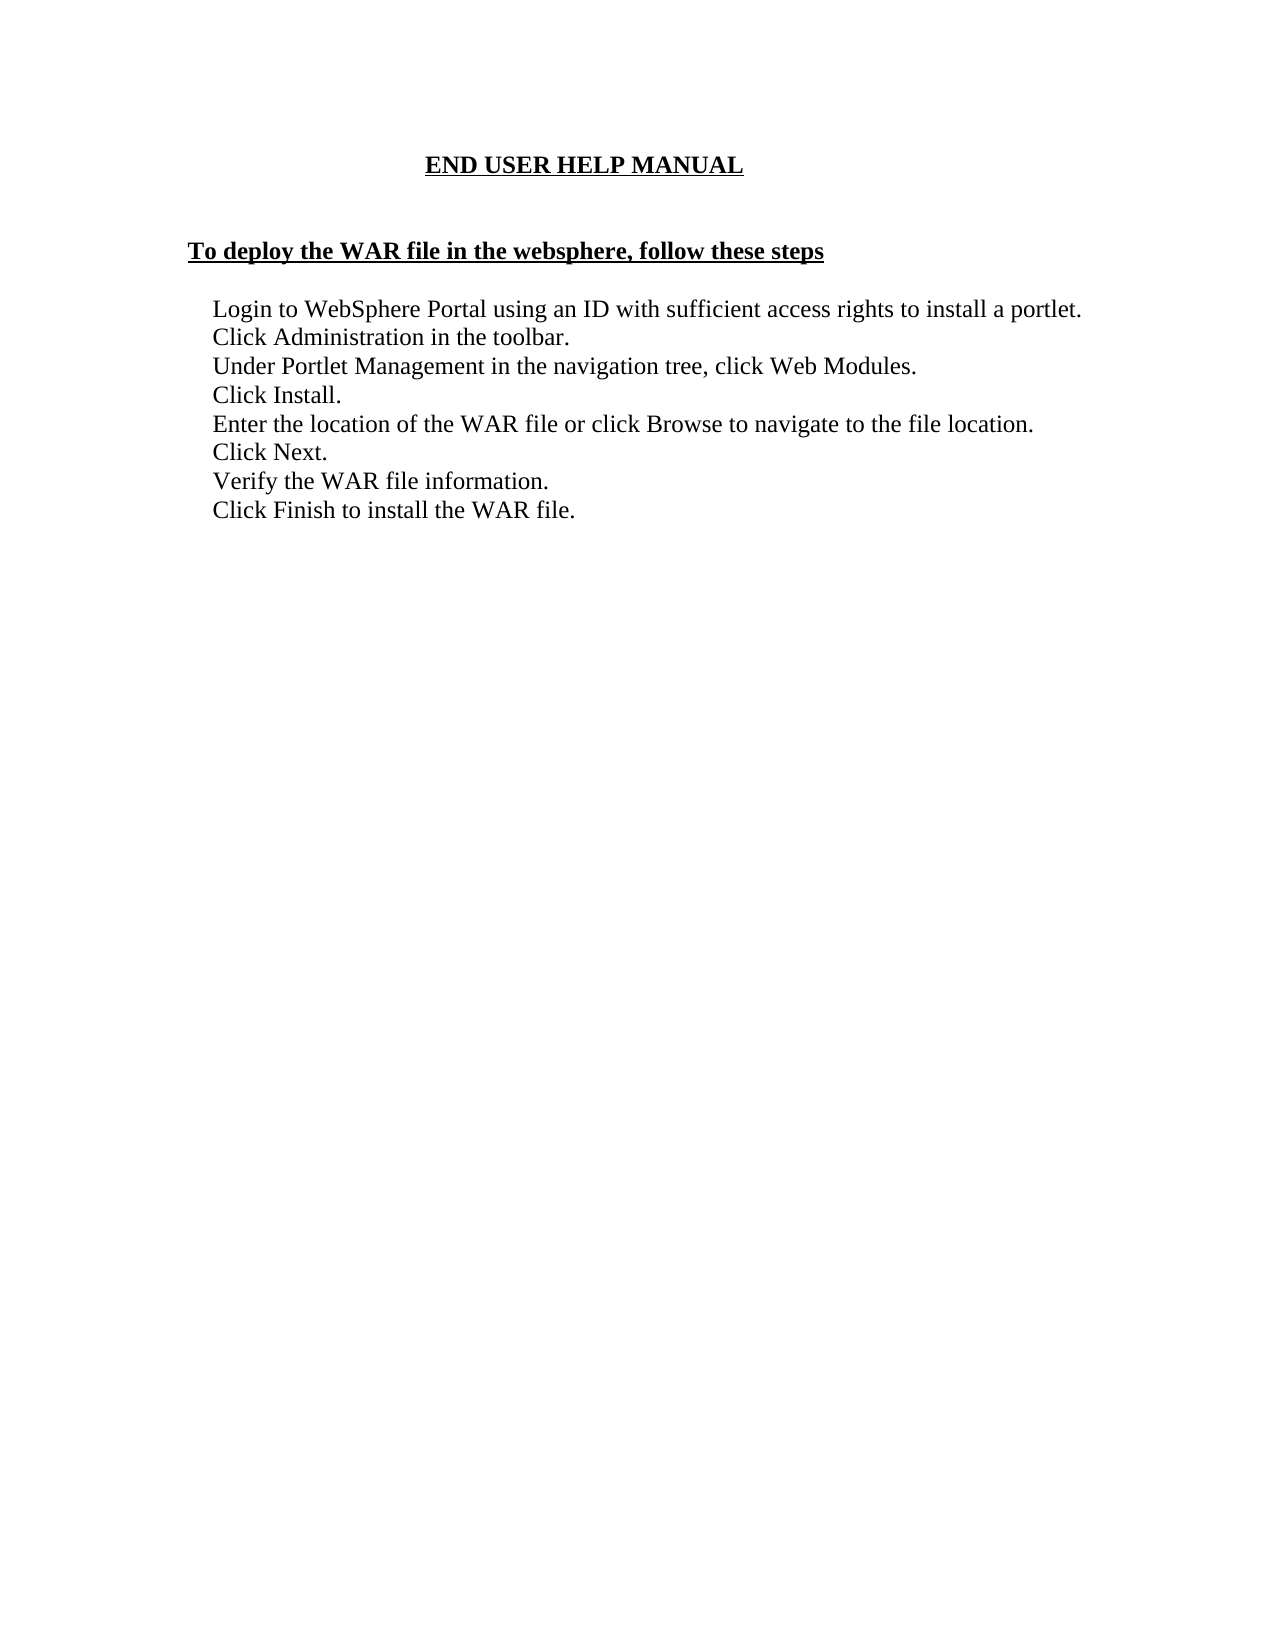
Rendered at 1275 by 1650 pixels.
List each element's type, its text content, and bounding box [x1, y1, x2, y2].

text Click Finish to install the WAR file. [187, 495, 1087, 524]
text Click Next. [187, 437, 1087, 466]
text Click Administration in the toolbar. [187, 322, 1087, 351]
text Enter the location of the WAR file or click Browse to navigate to the file location. [187, 409, 1087, 437]
text Login to WebSphere Portal using an ID with sufficient access rights to install a portlet. [187, 294, 1087, 322]
text Verify the WAR file information. [187, 466, 1087, 495]
text To deploy the WAR file in the websphere, follow these steps [187, 236, 1087, 265]
text Under Portlet Management in the navigation tree, click Web Modules. [187, 351, 1087, 380]
text Click Install. [187, 380, 1087, 409]
text END USER HELP MANUAL [187, 150, 1087, 179]
